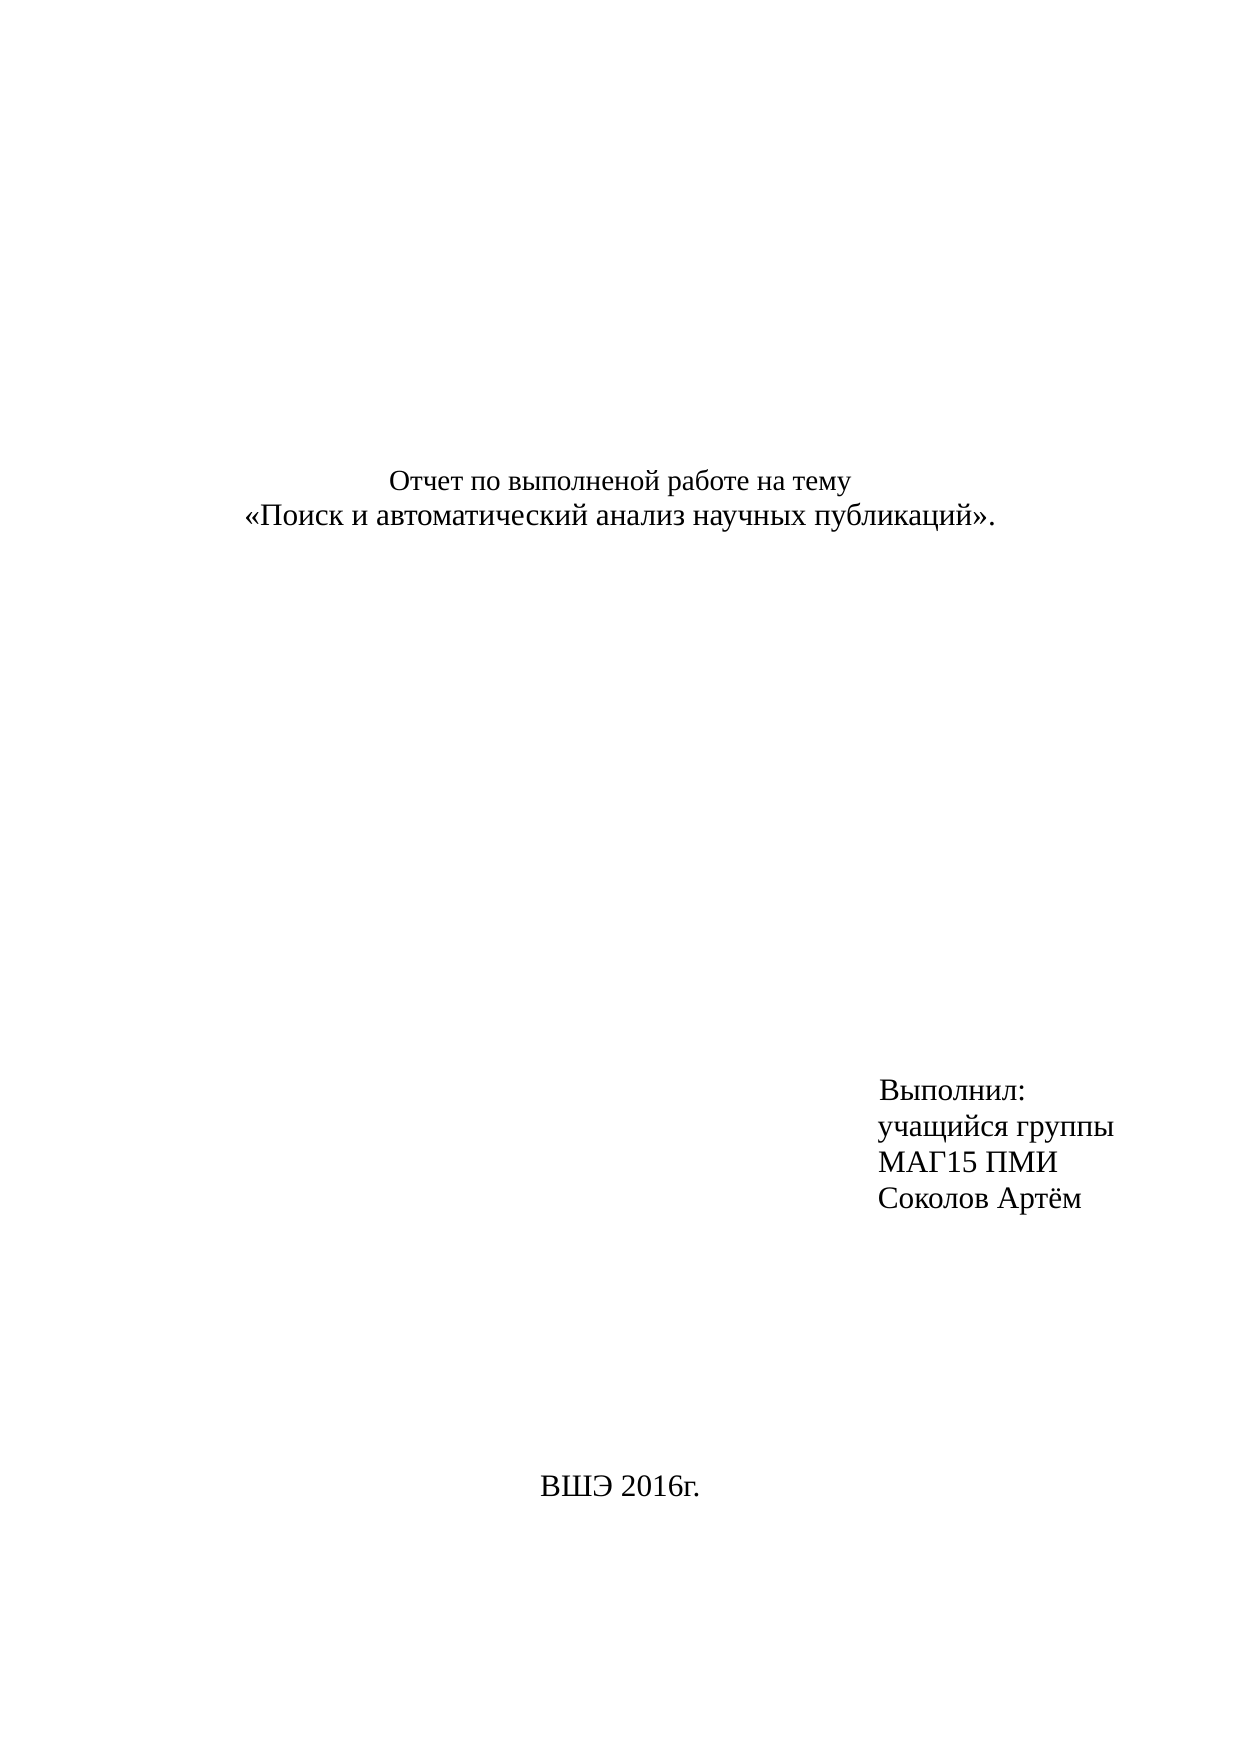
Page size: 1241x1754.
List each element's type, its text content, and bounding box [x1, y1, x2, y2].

text учащийся группы [118, 1108, 1122, 1143]
text Соколов Артём [118, 1179, 1122, 1215]
text МАГ15 ПМИ [118, 1143, 1122, 1179]
text ВШЭ 2016г. [118, 1467, 1122, 1503]
text Выполнил: [118, 1072, 1122, 1108]
text «Поиск и автоматический анализ научных публикаций». [118, 497, 1122, 533]
text Отчет по выполненой работе на тему [118, 463, 1122, 497]
